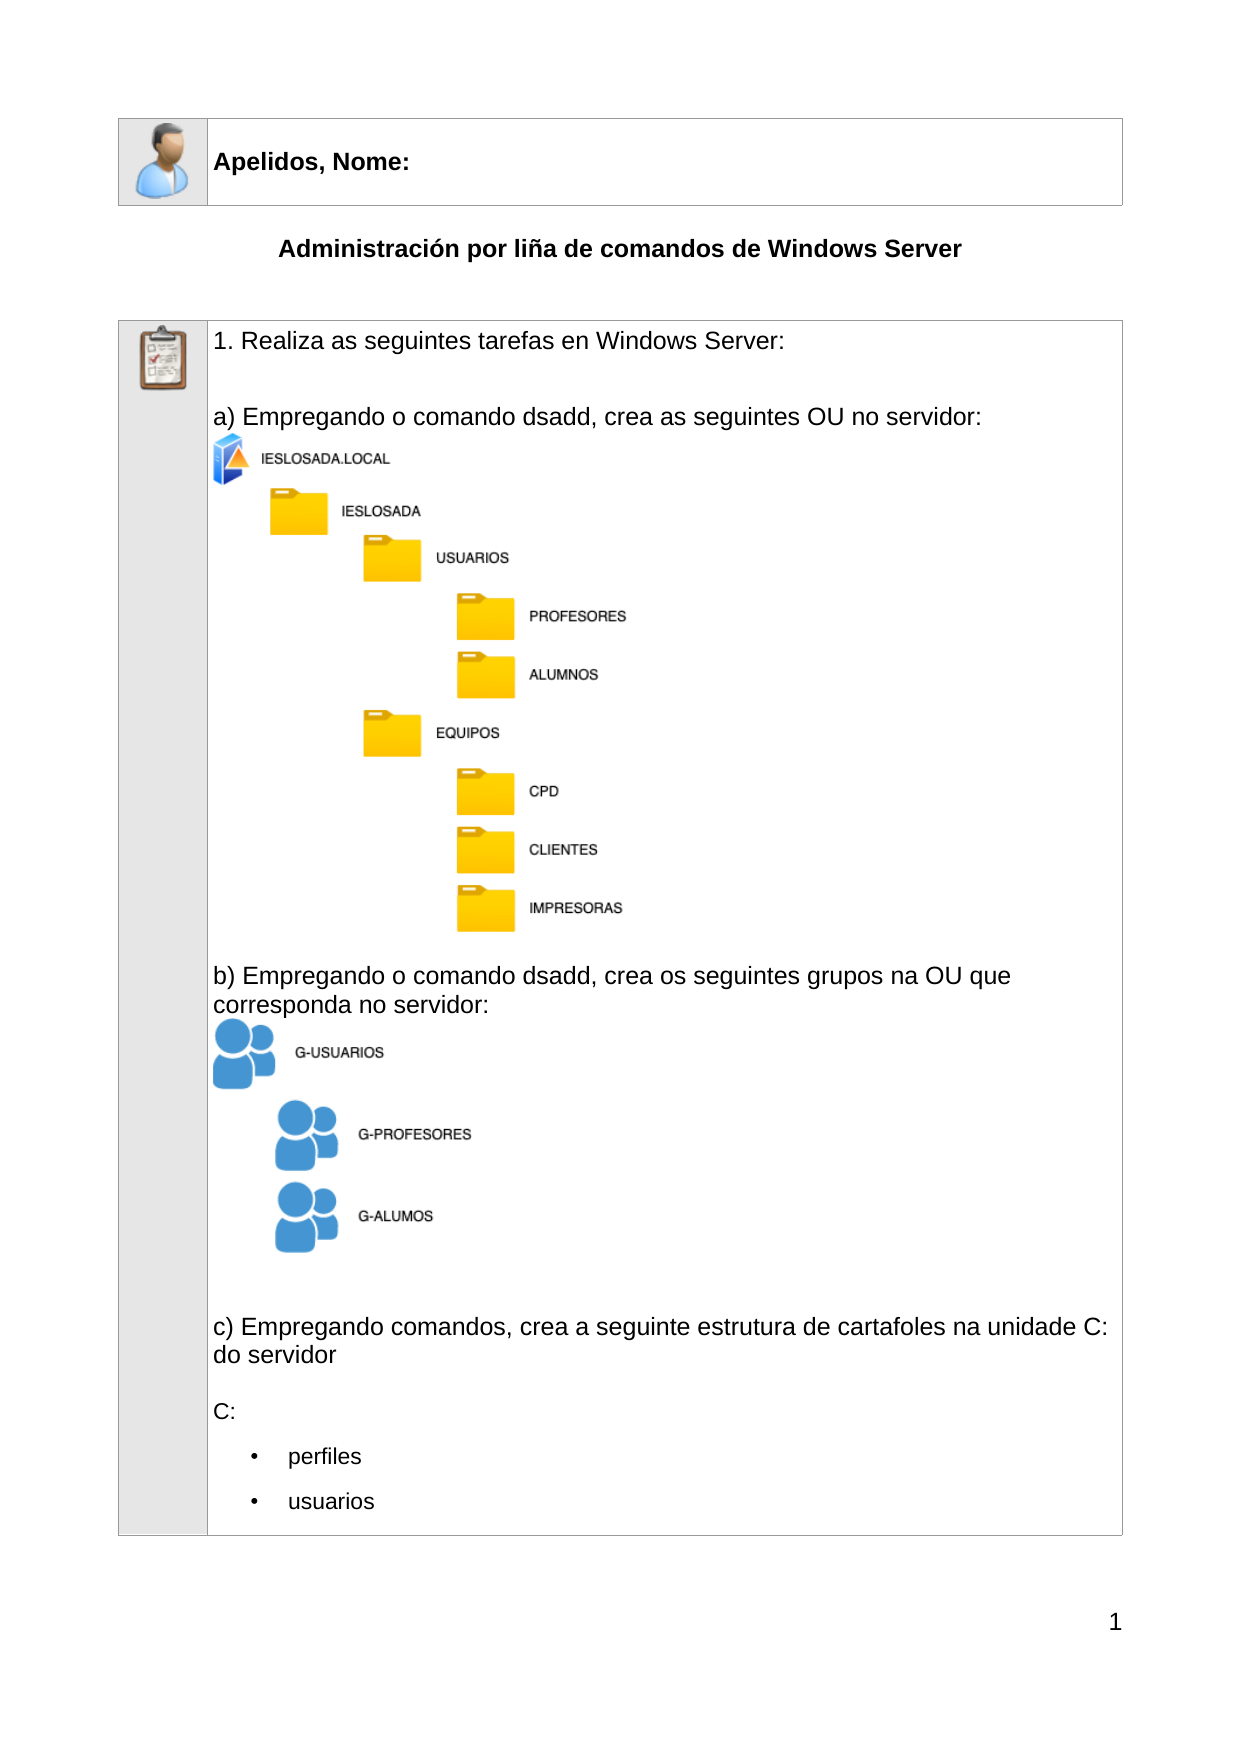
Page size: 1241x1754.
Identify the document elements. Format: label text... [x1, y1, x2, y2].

picture [212, 431, 646, 933]
picture [125, 123, 201, 199]
table_header [119, 321, 207, 1534]
picture [130, 325, 195, 391]
table_header [119, 119, 207, 205]
table_header Apelidos, Nome: [208, 119, 1122, 205]
table_header 1. Realiza as seguintes tarefas en Windows Server: a) Empregando o comando dsadd, crea as seguintes OU no servidor: b) Empregando o comando dsadd, crea os seguintes grupos na OU que corresponda no servidor: c) Empregando comandos, crea a seguinte estrutura de cartafoles na unidade C: do servidor C: perfiles usuarios alumnos profesores d) Utilizando co comando net share, crea o seguintes recursos compartidos en rede: Usuarios$: C:\usuarios Perfiles$: C:\perfiles e) Empregando o comando dsadd, crea o usuario ProfesorDAM f) Empregando o comando dsadd, crea o usuario AlumnoDAM [208, 321, 1122, 1534]
picture [212, 1018, 486, 1254]
text Administración por liña de comandos de Windows Server [118, 233, 1122, 262]
